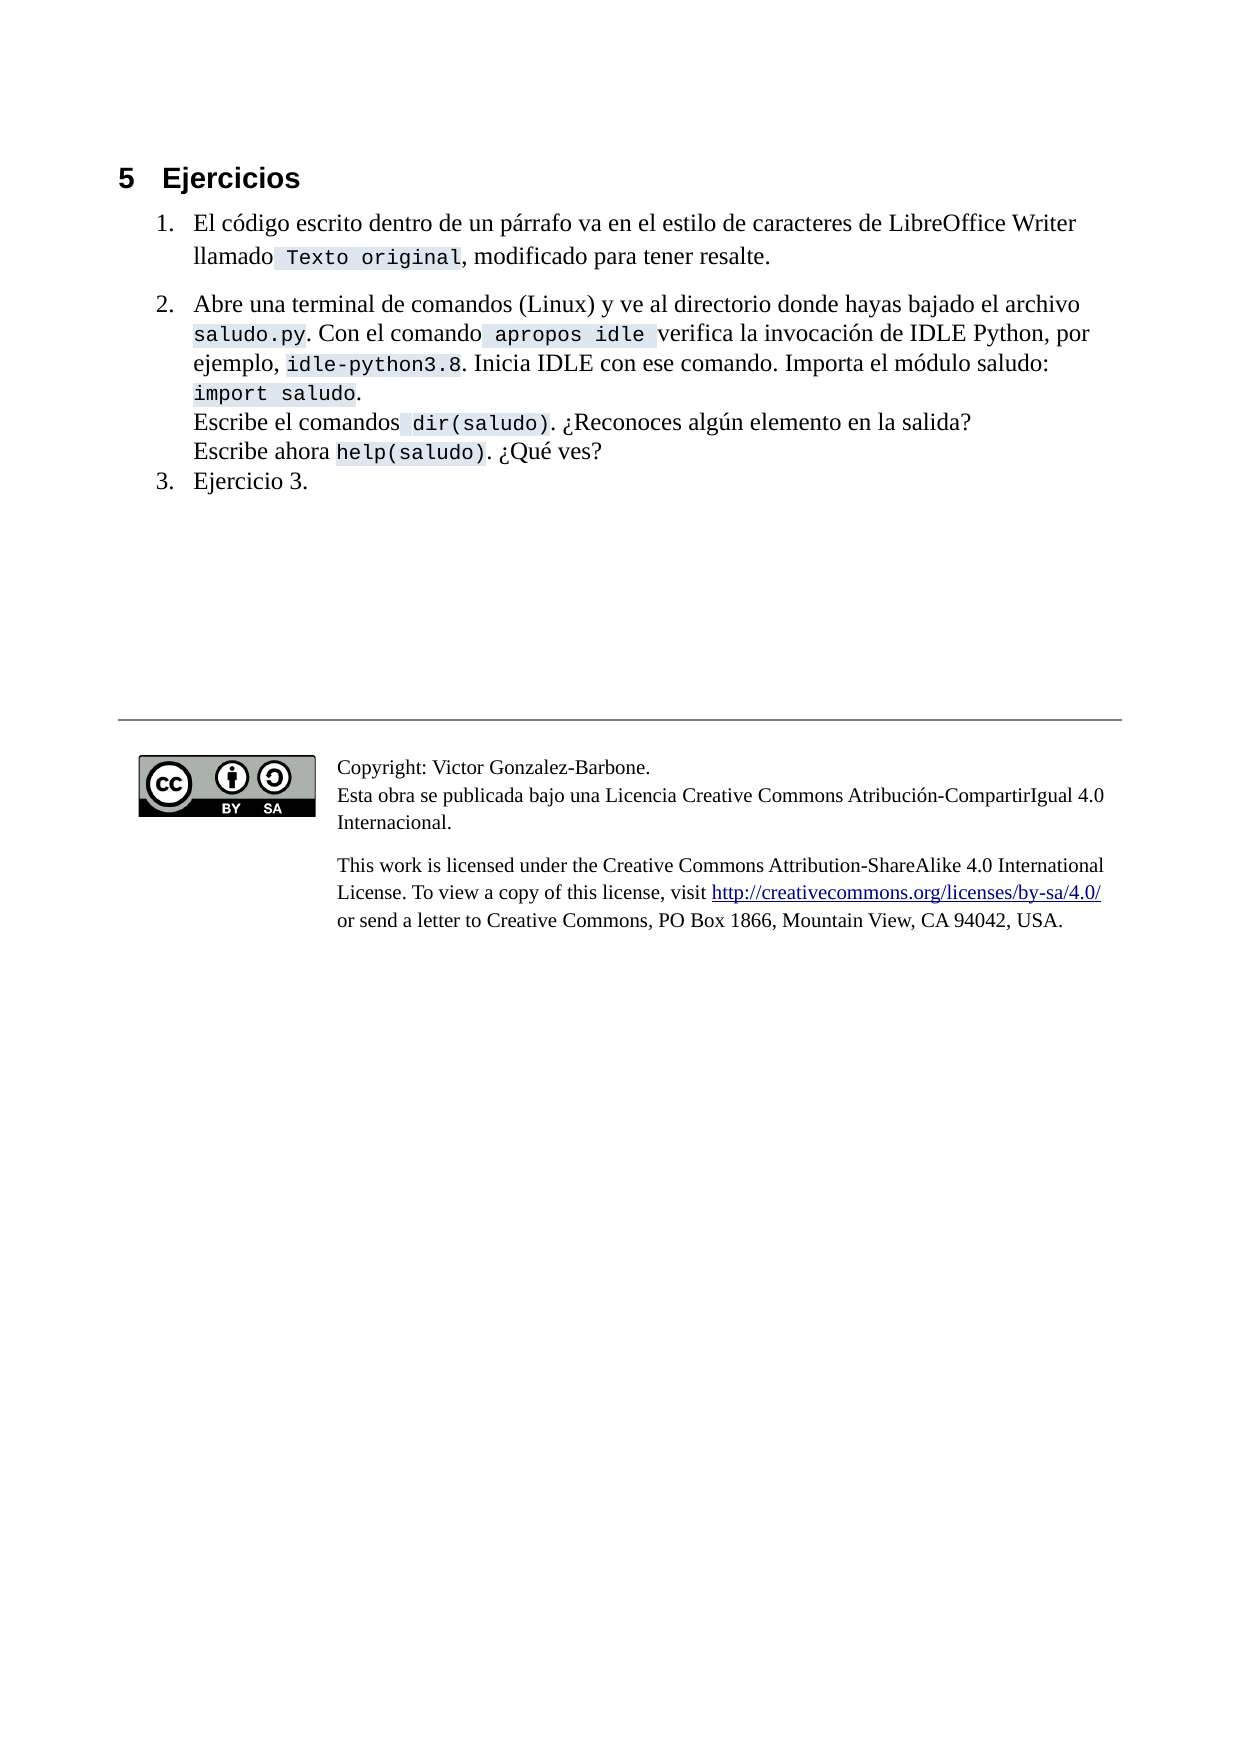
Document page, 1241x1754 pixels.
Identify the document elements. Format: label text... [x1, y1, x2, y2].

list Ejercicio 3. [156, 466, 1122, 495]
subtitle Ejercicios [118, 161, 1122, 195]
list El código escrito dentro de un párrafo va en el estilo de caracteres de LibreOffice Writer llamado Texto original, modificado para tener resalte. [156, 208, 1122, 270]
picture [138, 755, 316, 817]
table_header [124, 749, 331, 956]
table_header Copyright: Victor Gonzalez-Barbone. Esta obra se publicada bajo una Licencia Creative Commons Atribución-CompartirIgual 4.0 Internacional. This work is licensed under the Creative Commons Attribution-ShareAlike 4.0 International License. To view a copy of this license, visit http://creativecommons.org/licenses/by-sa/4.0/ or send a letter to Creative Commons, PO Box 1866, Mountain View, CA 94042, USA. [331, 749, 1123, 956]
list Abre una terminal de comandos (Linux) y ve al directorio donde hayas bajado el archivo saludo.py. Con el comando apropos idle verifica la invocación de IDLE Python, por ejemplo, idle-python3.8. Inicia IDLE con ese comando. Importa el módulo saludo: import saludo. Escribe el comandos dir(saludo). ¿Reconoces algún elemento en la salida? Escribe ahora help(saludo). ¿Qué ves? [156, 289, 1122, 466]
